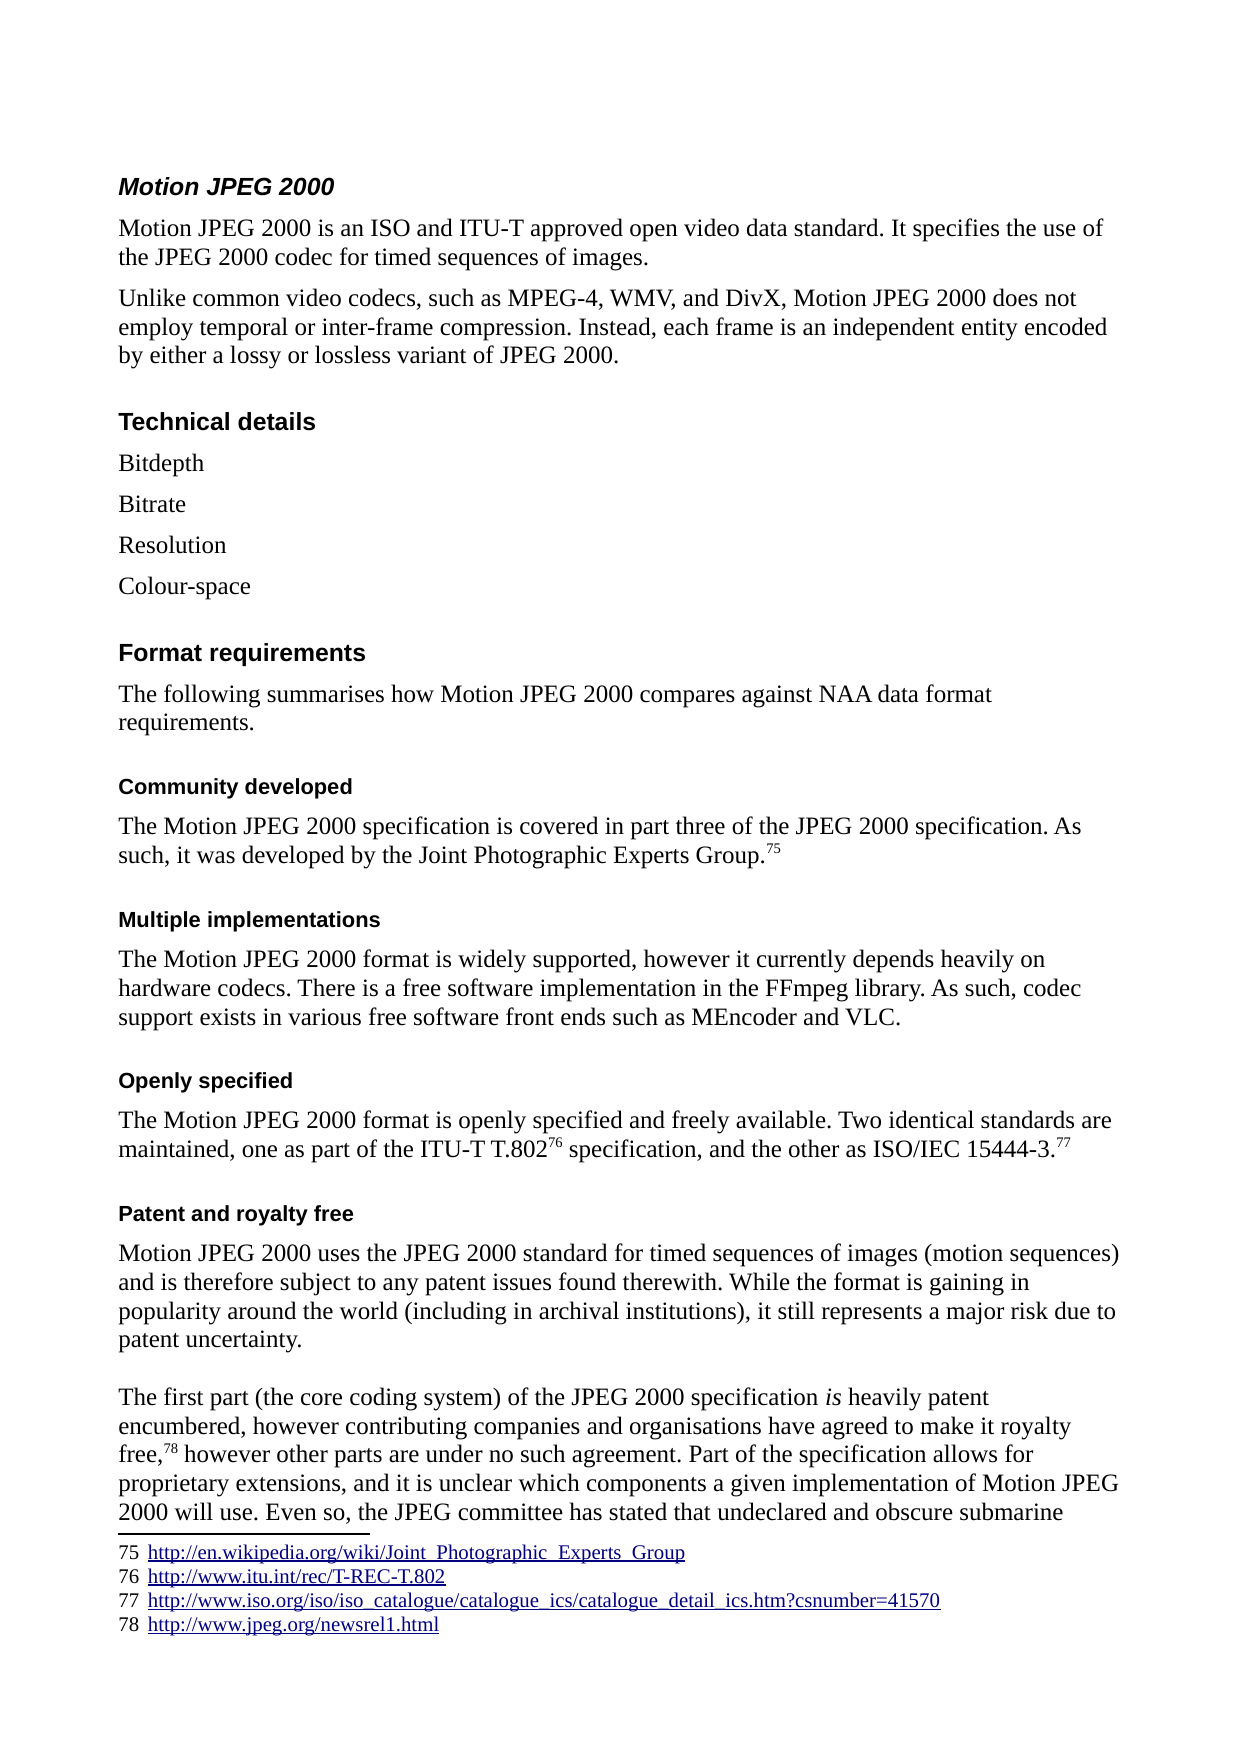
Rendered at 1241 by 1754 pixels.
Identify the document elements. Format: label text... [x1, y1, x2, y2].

subtitle Patent and royalty free [118, 1201, 1122, 1226]
subtitle Format requirements [118, 638, 1122, 666]
text The Motion JPEG 2000 format is openly specified and freely available. Two identical standards are maintained, one as part of the ITU-T T.802 specification, and the other as ISO/IEC 15444-3. [118, 1106, 1122, 1163]
text Unlike common video codecs, such as MPEG-4, WMV, and DivX, Motion JPEG 2000 does not employ temporal or inter-frame compression. Instead, each frame is an independent entity encoded by either a lossy or lossless variant of JPEG 2000. [118, 283, 1122, 369]
text The Motion JPEG 2000 format is widely supported, however it currently depends heavily on hardware codecs. There is a free software implementation in the FFmpeg library. As such, codec support exists in various free software front ends such as MEncoder and VLC. [118, 944, 1122, 1030]
subtitle Multiple implementations [118, 906, 1122, 932]
subtitle Openly specified [118, 1068, 1122, 1093]
text The Motion JPEG 2000 specification is covered in part three of the JPEG 2000 specification. As such, it was developed by the Joint Photographic Experts Group. [118, 811, 1122, 869]
text Motion JPEG 2000 uses the JPEG 2000 standard for timed sequences of images (motion sequences) and is therefore subject to any patent issues found therewith. While the format is gaining in popularity around the world (including in archival institutions), it still represents a major risk due to patent uncertainty. [118, 1238, 1122, 1353]
subtitle Motion JPEG 2000 [118, 172, 1122, 200]
text http://www.iso.org/iso/iso_catalogue/catalogue_ics/catalogue_detail_ics.htm?csnumber=41570 [118, 1588, 1122, 1612]
text http://www.itu.int/rec/T-REC-T.802 [118, 1564, 1122, 1588]
text http://www.jpeg.org/newsrel1.html [118, 1612, 1122, 1636]
text Colour-space [118, 571, 1122, 600]
text The first part (the core coding system) of the JPEG 2000 specification is heavily patent encumbered, however contributing companies and organisations have agreed to make it royalty free, however other parts are under no such agreement. Part of the specification allows for proprietary extensions, and it is unclear which components a given implementation of Motion JPEG 2000 will use. Even so, the JPEG committee has stated that undeclared and obscure submarine [118, 1382, 1122, 1526]
text http://en.wikipedia.org/wiki/Joint_Photographic_Experts_Group [118, 1539, 1122, 1564]
text Motion JPEG 2000 is an ISO and ITU-T approved open video data standard. It specifies the use of the JPEG 2000 codec for timed sequences of images. [118, 213, 1122, 270]
text The following summarises how Motion JPEG 2000 compares against NAA data format requirements. [118, 679, 1122, 736]
subtitle Community developed [118, 774, 1122, 799]
text Bitdepth [118, 448, 1122, 476]
text Bitrate [118, 489, 1122, 518]
text Resolution [118, 530, 1122, 559]
subtitle Technical details [118, 407, 1122, 435]
